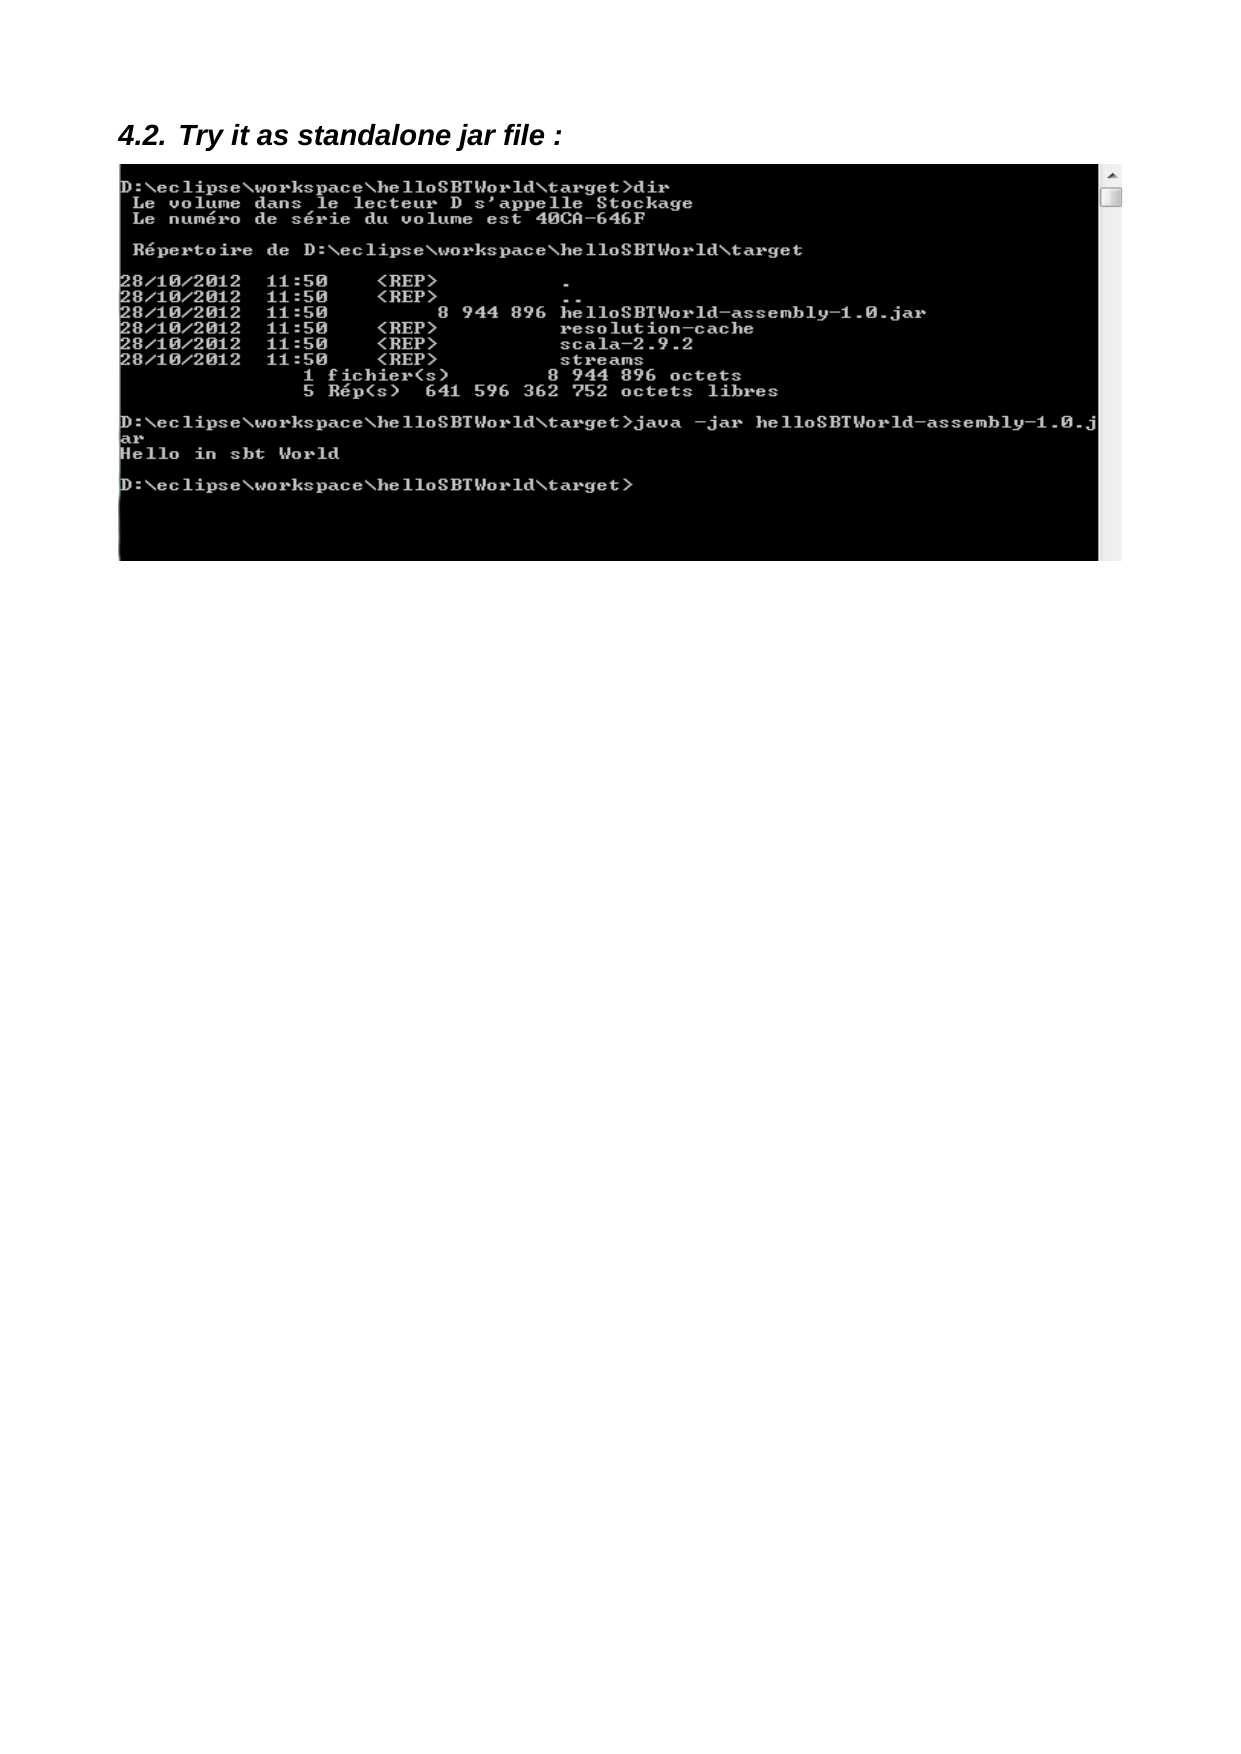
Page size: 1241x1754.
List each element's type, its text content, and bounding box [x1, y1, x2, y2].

picture [118, 164, 1123, 561]
subtitle Try it as standalone jar file : [118, 118, 1122, 152]
